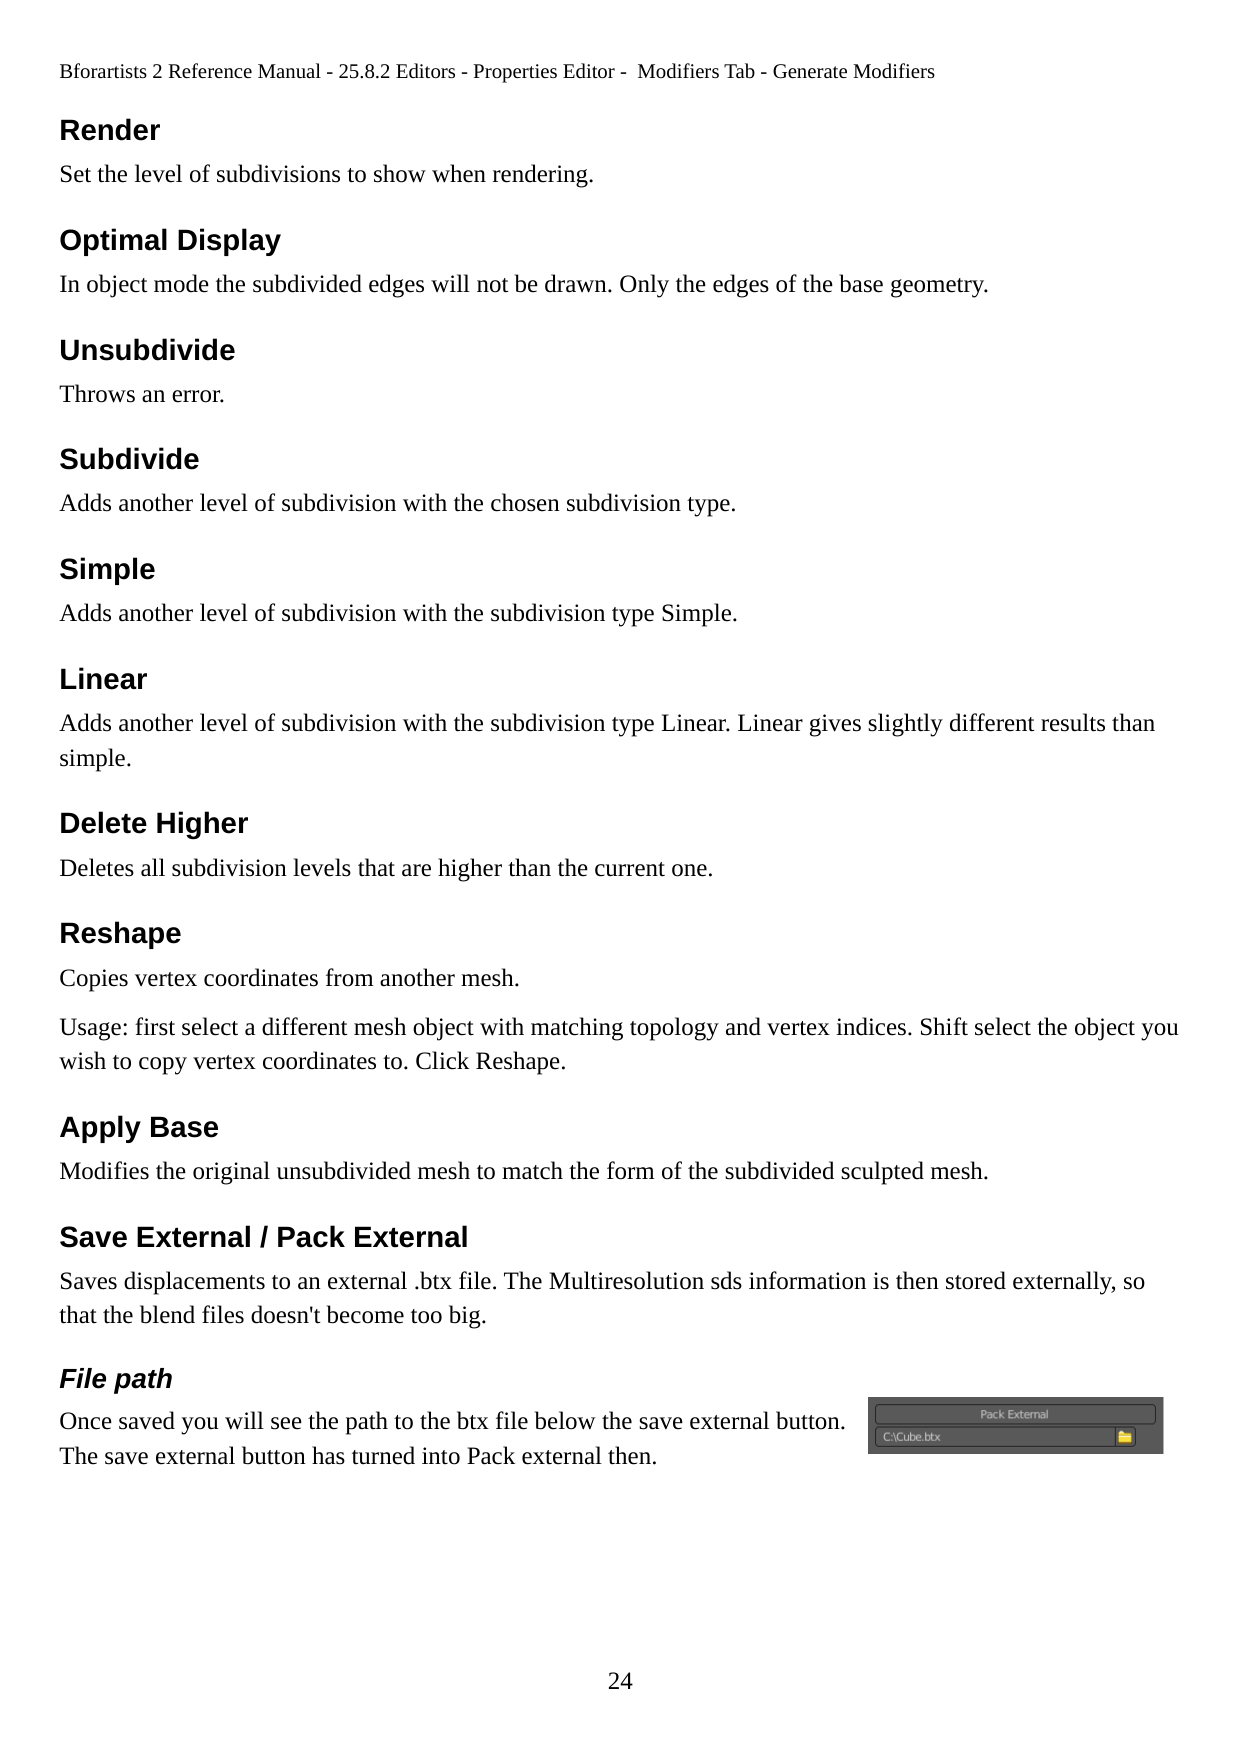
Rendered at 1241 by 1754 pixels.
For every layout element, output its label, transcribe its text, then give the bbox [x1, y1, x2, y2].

subtitle Save External / Pack External [59, 1220, 1181, 1253]
text Saves displacements to an external .btx file. The Multiresolution sds information is then stored externally, so that the blend files doesn't become too big. [59, 1266, 1181, 1329]
text Usage: first select a different mesh object with matching topology and vertex indices. Shift select the object you wish to copy vertex coordinates to. Click Reshape. [59, 1012, 1181, 1075]
subtitle Simple [59, 552, 1181, 586]
subtitle Unsubdivide [59, 332, 1181, 366]
subtitle File path [59, 1362, 1181, 1394]
text Adds another level of subdivision with the subdivision type Linear. Linear gives slightly different results than simple. [59, 708, 1181, 772]
text Adds another level of subdivision with the chosen subdivision type. [59, 488, 1181, 517]
text Deletes all subdivision levels that are higher than the current one. [59, 853, 1181, 881]
subtitle Subdivide [59, 442, 1181, 476]
picture [868, 1397, 1164, 1454]
text Adds another level of subdivision with the subdivision type Simple. [59, 598, 1181, 627]
text Set the level of subdivisions to show when rendering. [59, 159, 1181, 188]
text Once saved you will see the path to the btx file below the save external button. The save external button has turned into Pack external then. [59, 1406, 1181, 1469]
text In object mode the subdivided edges will not be drawn. Only the edges of the base geometry. [59, 269, 1181, 297]
subtitle Reshape [59, 916, 1181, 950]
text Modifies the original unsubdivided mesh to match the form of the subdivided sculpted mesh. [59, 1156, 1181, 1185]
subtitle Optimal Display [59, 222, 1181, 256]
text Throws an error. [59, 379, 1181, 407]
subtitle Render [59, 113, 1181, 146]
subtitle Linear [59, 662, 1181, 696]
text Copies vertex coordinates from another mesh. [59, 963, 1181, 991]
subtitle Apply Base [59, 1110, 1181, 1143]
subtitle Delete Higher [59, 806, 1181, 840]
